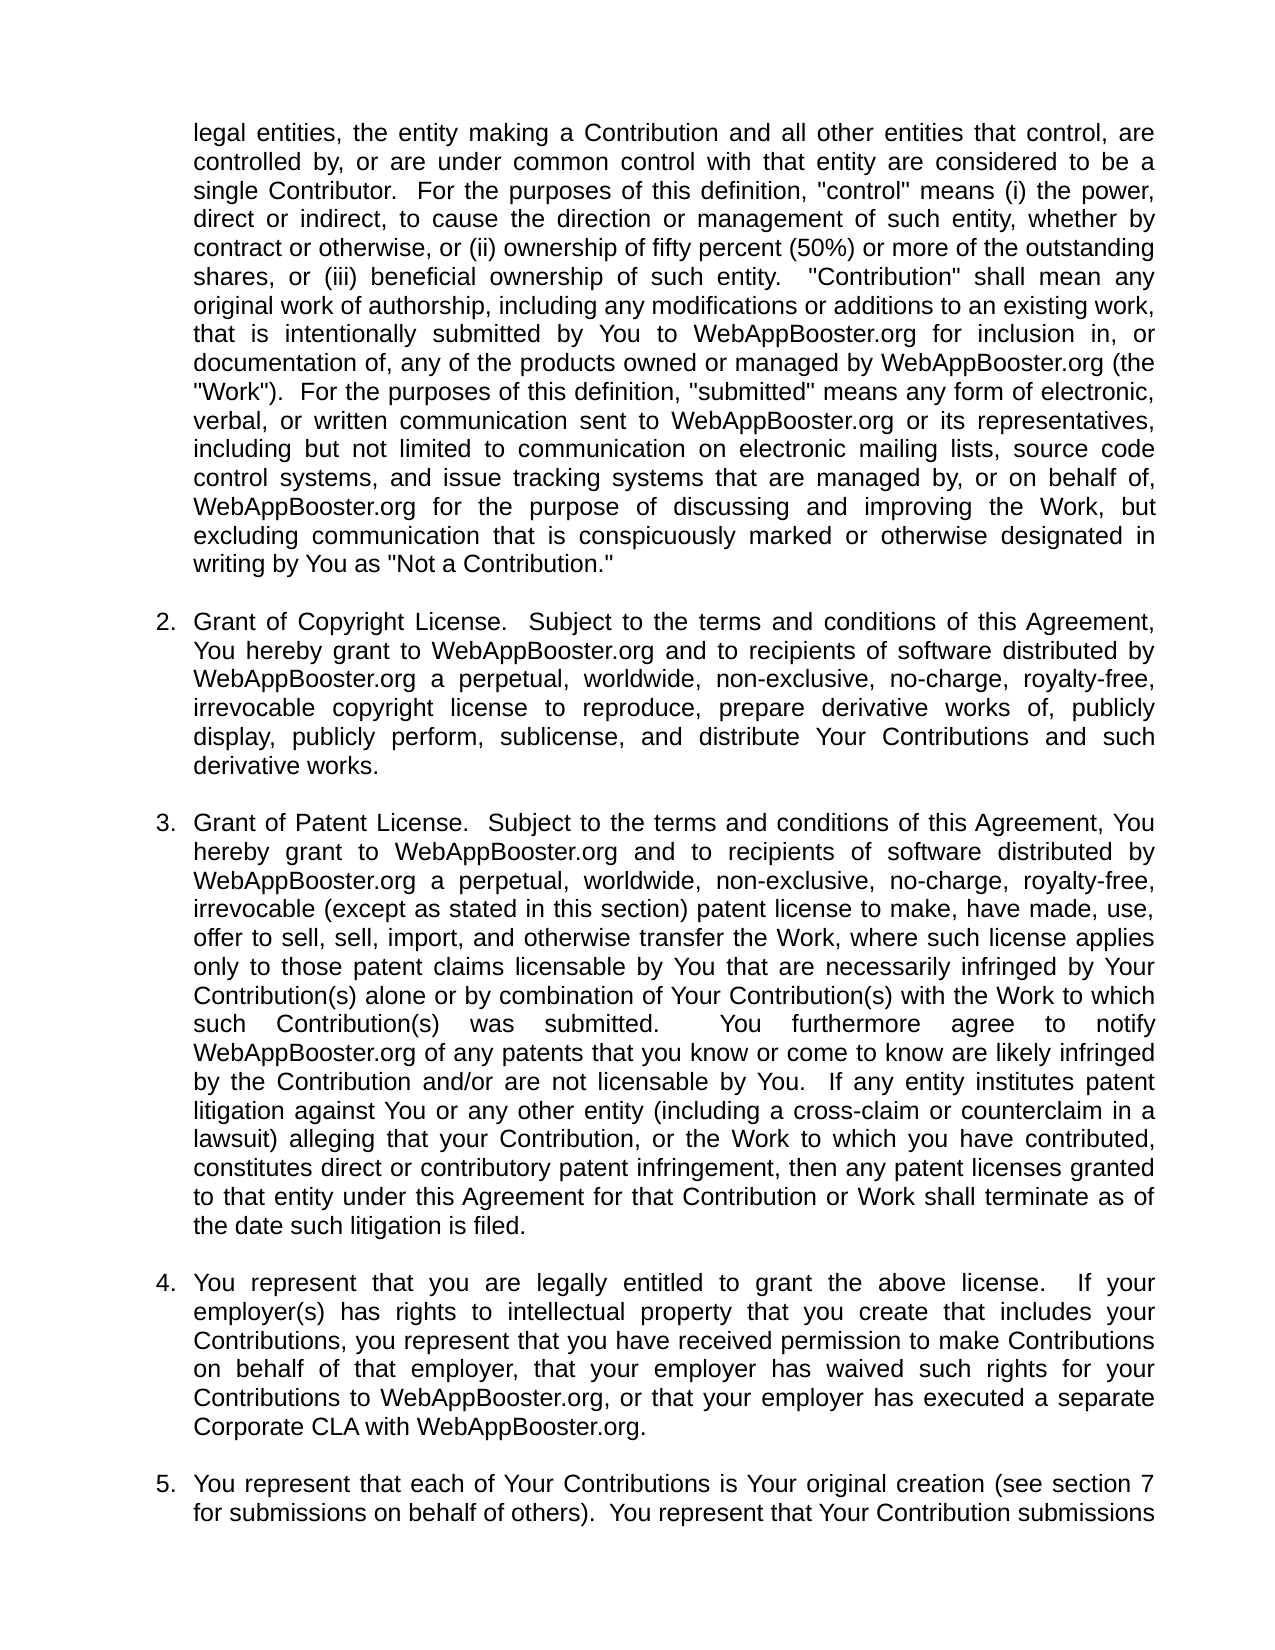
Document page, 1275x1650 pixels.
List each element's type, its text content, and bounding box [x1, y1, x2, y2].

list You represent that each of Your Contributions is Your original creation (see section 7 for submissions on behalf of others). You represent that Your Contribution submissions [156, 1469, 1157, 1527]
list Grant of Copyright License. Subject to the terms and conditions of this Agreement, You hereby grant to WebAppBooster.org and to recipients of software distributed by WebAppBooster.org a perpetual, worldwide, non-exclusive, no-charge, royalty-free, irrevocable copyright license to reproduce, prepare derivative works of, publicly display, publicly perform, sublicense, and distribute Your Contributions and such derivative works. [156, 607, 1157, 779]
list You represent that you are legally entitled to grant the above license. If your employer(s) has rights to intellectual property that you create that includes your Contributions, you represent that you have received permission to make Contributions on behalf of that employer, that your employer has waived such rights for your Contributions to WebAppBooster.org, or that your employer has executed a separate Corporate CLA with WebAppBooster.org. [156, 1268, 1157, 1441]
list legal entities, the entity making a Contribution and all other entities that control, are controlled by, or are under common control with that entity are considered to be a single Contributor. For the purposes of this definition, "control" means (i) the power, direct or indirect, to cause the direction or management of such entity, whether by contract or otherwise, or (ii) ownership of fifty percent (50%) or more of the outstanding shares, or (iii) beneficial ownership of such entity. "Contribution" shall mean any original work of authorship, including any modifications or additions to an existing work, that is intentionally submitted by You to WebAppBooster.org for inclusion in, or documentation of, any of the products owned or managed by WebAppBooster.org (the "Work"). For the purposes of this definition, "submitted" means any form of electronic, verbal, or written communication sent to WebAppBooster.org or its representatives, including but not limited to communication on electronic mailing lists, source code control systems, and issue tracking systems that are managed by, or on behalf of, WebAppBooster.org for the purpose of discussing and improving the Work, but excluding communication that is conspicuously marked or otherwise designated in writing by You as "Not a Contribution." [156, 118, 1157, 578]
list Grant of Patent License. Subject to the terms and conditions of this Agreement, You hereby grant to WebAppBooster.org and to recipients of software distributed by WebAppBooster.org a perpetual, worldwide, non-exclusive, no-charge, royalty-free, irrevocable (except as stated in this section) patent license to make, have made, use, offer to sell, sell, import, and otherwise transfer the Work, where such license applies only to those patent claims licensable by You that are necessarily infringed by Your Contribution(s) alone or by combination of Your Contribution(s) with the Work to which such Contribution(s) was submitted. You furthermore agree to notify WebAppBooster.org of any patents that you know or come to know are likely infringed by the Contribution and/or are not licensable by You. If any entity institutes patent litigation against You or any other entity (including a cross-claim or counterclaim in a lawsuit) alleging that your Contribution, or the Work to which you have contributed, constitutes direct or contributory patent infringement, then any patent licenses granted to that entity under this Agreement for that Contribution or Work shall terminate as of the date such litigation is filed. [156, 808, 1157, 1239]
